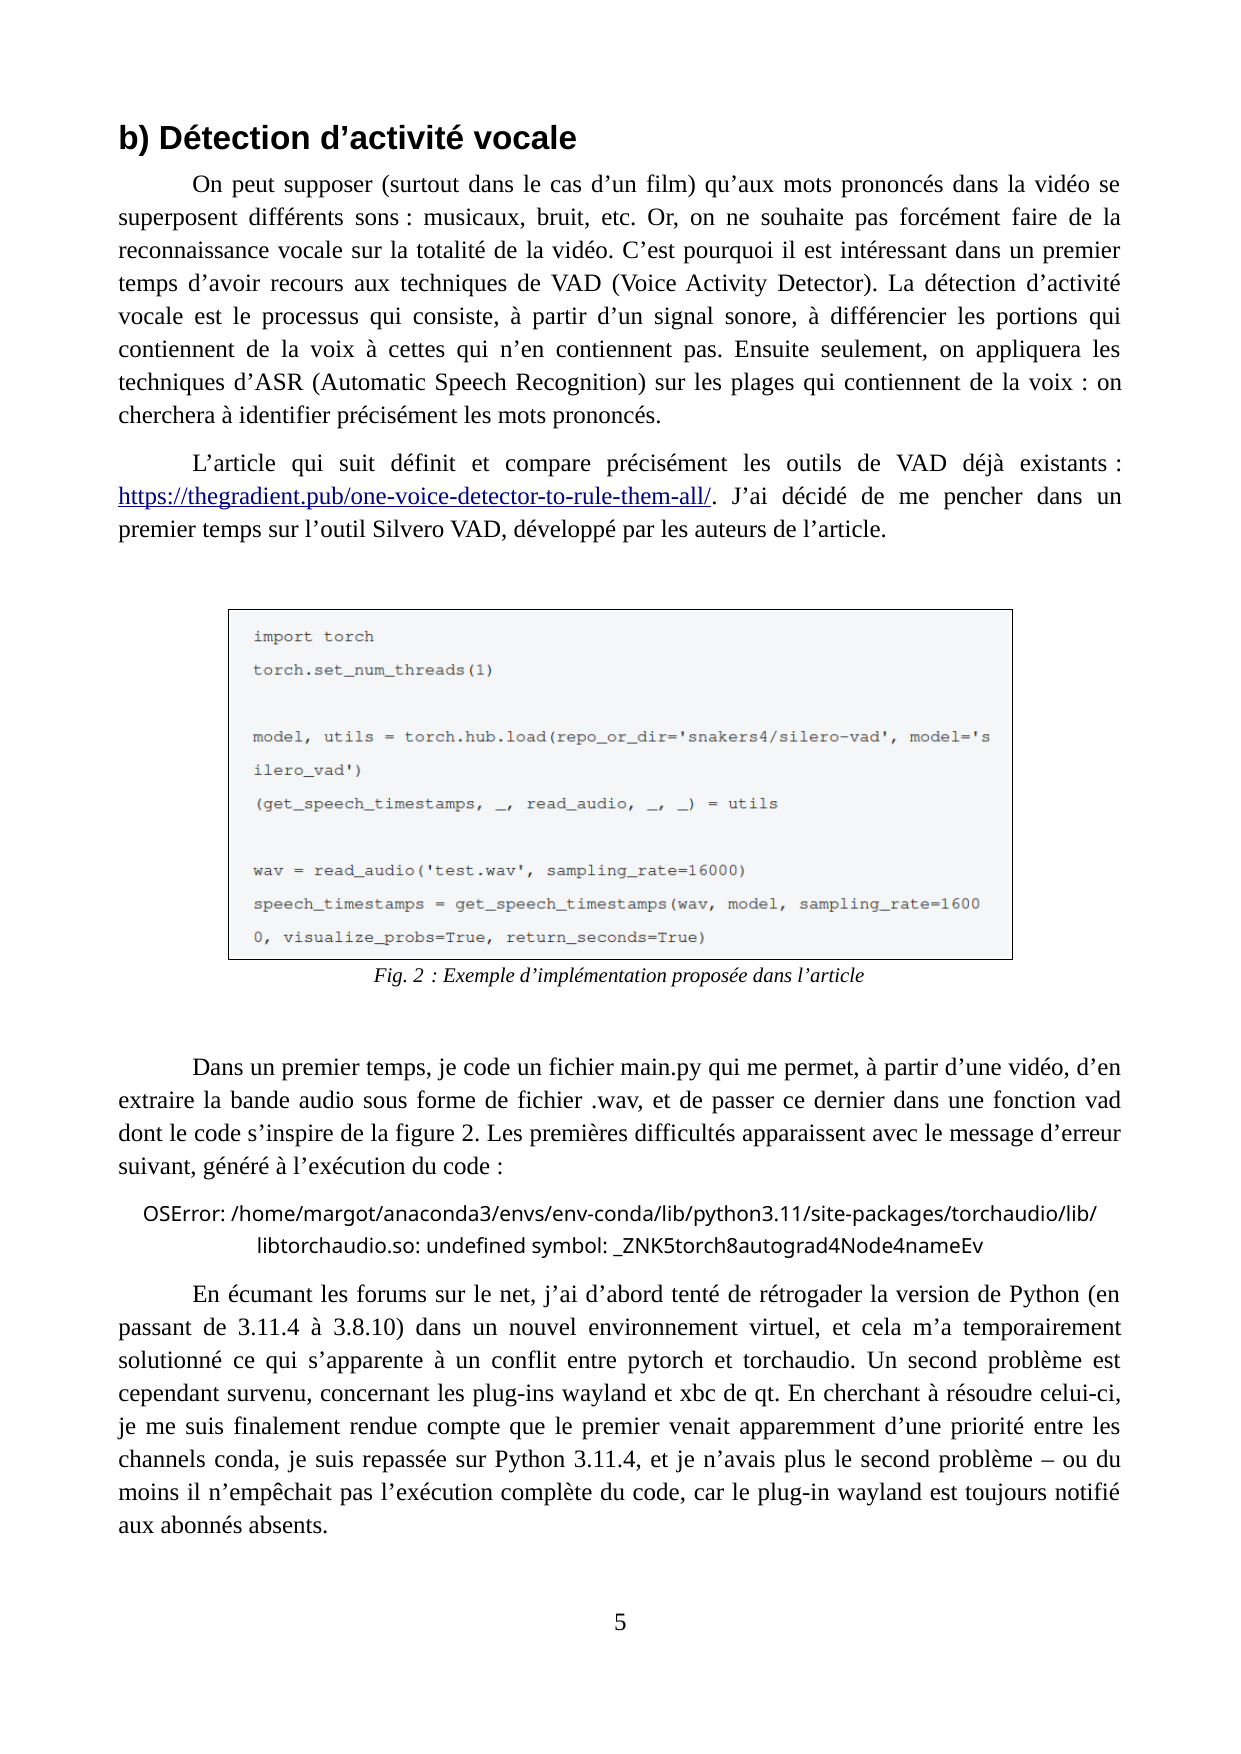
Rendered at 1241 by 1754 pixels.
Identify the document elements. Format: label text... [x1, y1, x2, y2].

text L’article qui suit définit et compare précisément les outils de VAD déjà existants : https://thegradient.pub/one-voice-detector-to-rule-them-all/. J’ai décidé de me pencher dans un premier temps sur l’outil Silvero VAD, développé par les auteurs de l’article. [118, 448, 1122, 543]
text OSError: /home/margot/anaconda3/envs/env-conda/lib/python3.11/site-packages/torchaudio/lib/libtorchaudio.so: undefined symbol: _ZNK5torch8autograd4Node4nameEv [118, 1199, 1122, 1260]
text En écumant les forums sur le net, j’ai d’abord tenté de rétrogader la version de Python (en passant de 3.11.4 à 3.8.10) dans un nouvel environnement virtuel, et cela m’a temporairement solutionné ce qui s’apparente à un conflit entre pytorch et torchaudio. Un second problème est cependant survenu, concernant les plug-ins wayland et xbc de qt. En cherchant à résoudre celui-ci, je me suis finalement rendue compte que le premier venait apparemment d’une priorité entre les channels conda, je suis repassée sur Python 3.11.4, et je n’avais plus le second problème – ou du moins il n’empêchait pas l’exécution complète du code, car le plug-in wayland est toujours notifié aux abonnés absents. [118, 1279, 1122, 1539]
text Fig. 2 : Exemple d’implémentation proposée dans l’article [118, 609, 1122, 987]
text Dans un premier temps, je code un fichier main.py qui me permet, à partir d’une vidéo, d’en extraire la bande audio sous forme de fichier .wav, et de passer ce dernier dans une fonction vad dont le code s’inspire de la figure 2. Les premières difficultés apparaissent avec le message d’erreur suivant, généré à l’exécution du code : [118, 1052, 1122, 1180]
picture [231, 612, 1010, 956]
subtitle b) Détection d’activité vocale [118, 118, 1122, 157]
text On peut supposer (surtout dans le cas d’un film) qu’aux mots prononcés dans la vidéo se superposent différents sons : musicaux, bruit, etc. Or, on ne souhaite pas forcément faire de la reconnaissance vocale sur la totalité de la vidéo. C’est pourquoi il est intéressant dans un premier temps d’avoir recours aux techniques de VAD (Voice Activity Detector). La détection d’activité vocale est le processus qui consiste, à partir d’un signal sonore, à différencier les portions qui contiennent de la voix à cettes qui n’en contiennent pas. Ensuite seulement, on appliquera les techniques d’ASR (Automatic Speech Recognition) sur les plages qui contiennent de la voix : on cherchera à identifier précisément les mots prononcés. [118, 169, 1122, 429]
